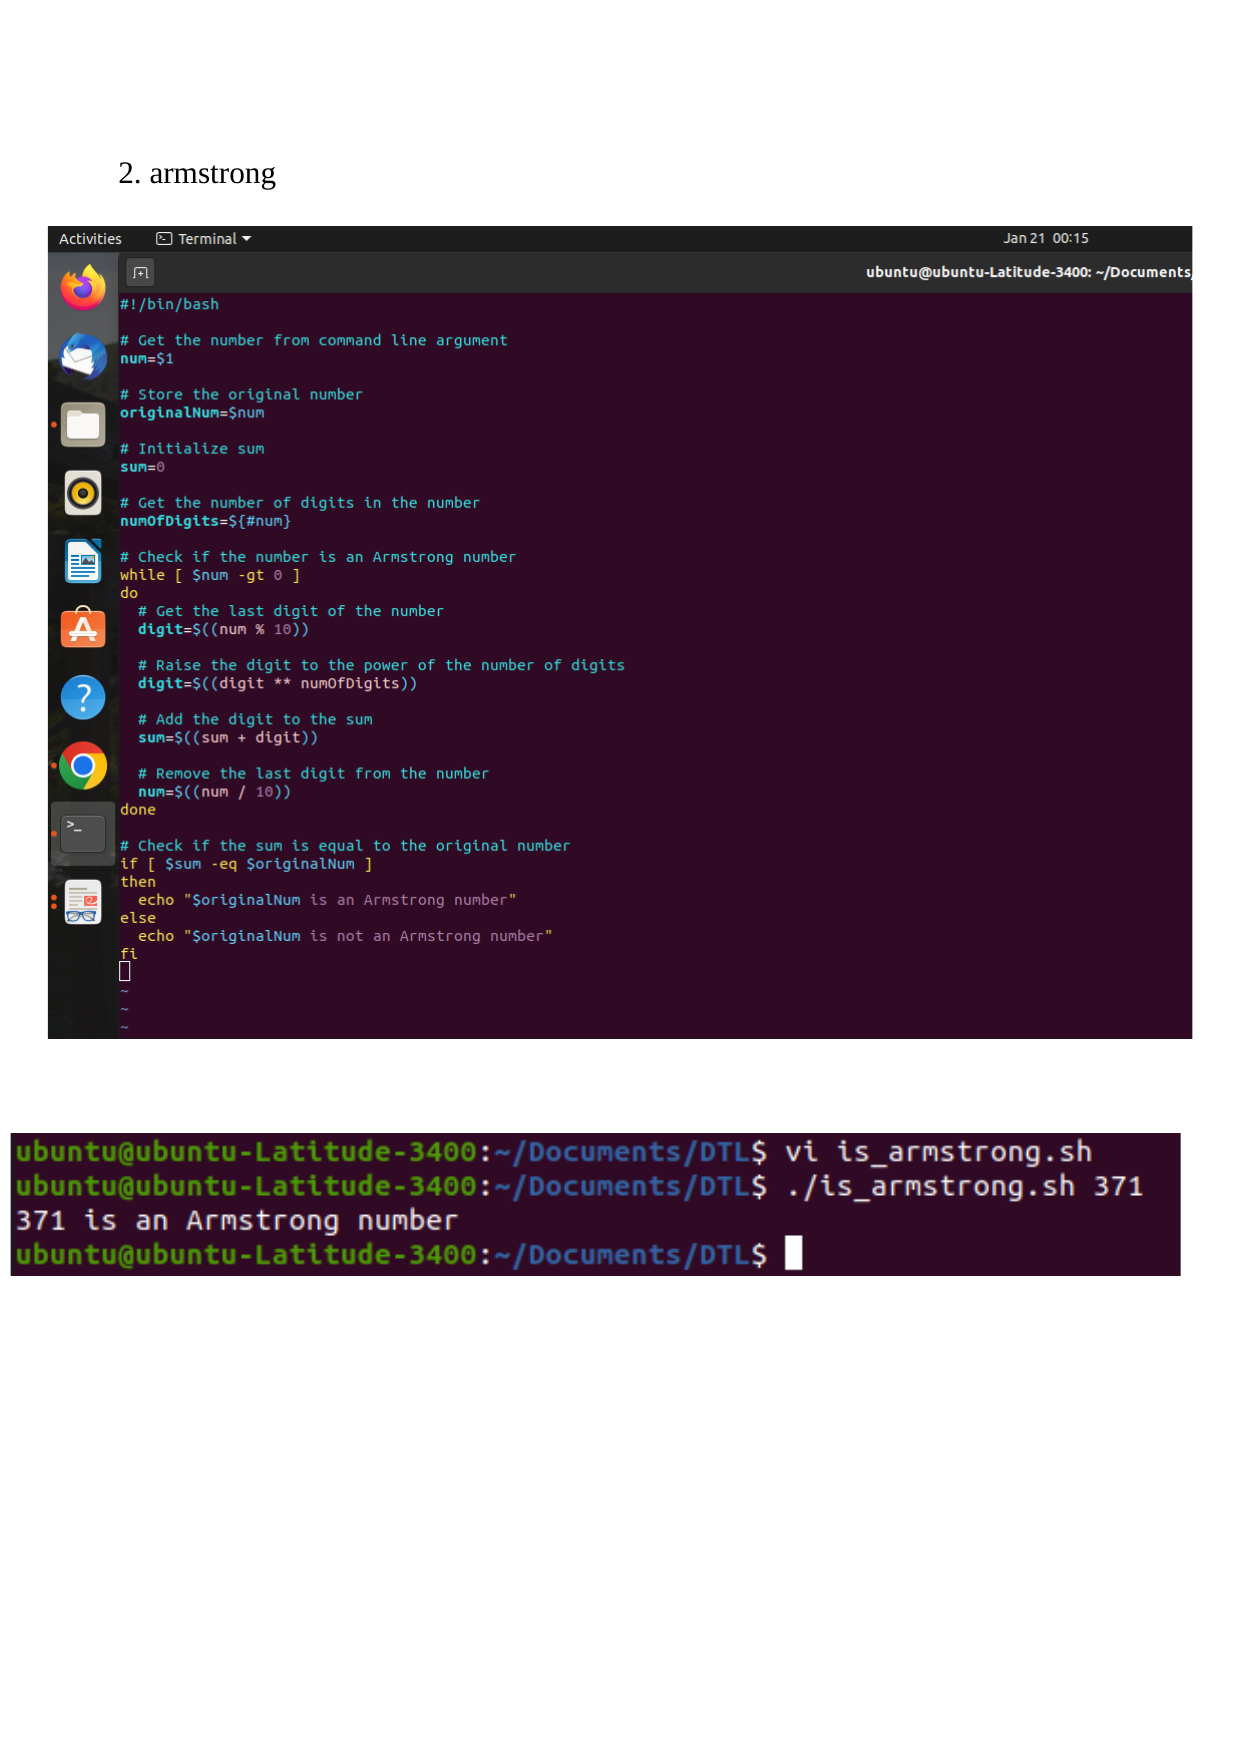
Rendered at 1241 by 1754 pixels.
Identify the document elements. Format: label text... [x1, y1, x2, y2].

picture [10, 1133, 1181, 1276]
text 2. armstrong [118, 154, 1122, 190]
